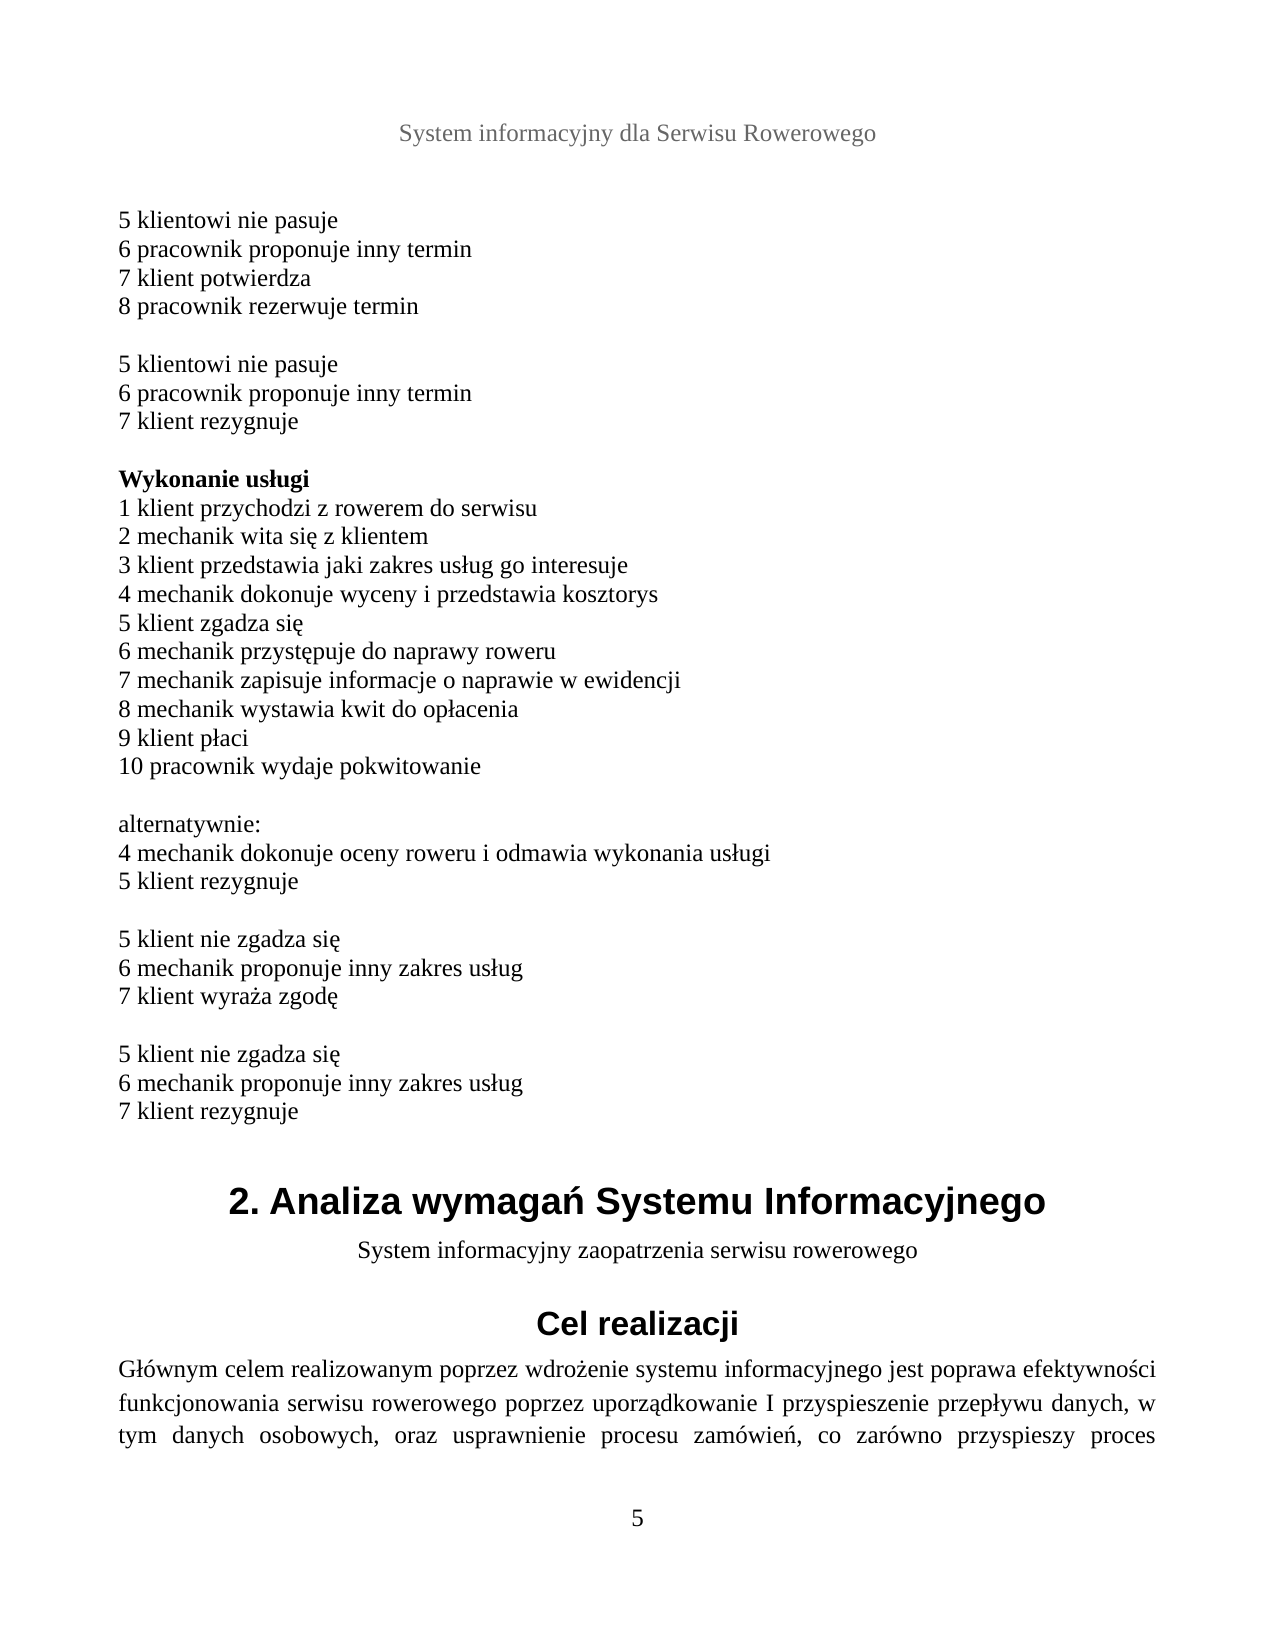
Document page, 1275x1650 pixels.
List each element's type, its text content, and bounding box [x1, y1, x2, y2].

text 5 klient nie zgadza się [118, 924, 1157, 953]
text 4 mechanik dokonuje oceny roweru i odmawia wykonania usługi [118, 838, 1157, 866]
text 4 mechanik dokonuje wyceny i przedstawia kosztorys [118, 579, 1157, 608]
text 8 pracownik rezerwuje termin [118, 291, 1157, 320]
text alternatywnie: [118, 809, 1157, 838]
text 6 mechanik przystępuje do naprawy roweru [118, 636, 1157, 665]
text 6 pracownik proponuje inny termin [118, 378, 1157, 406]
text Głównym celem realizowanym poprzez wdrożenie systemu informacyjnego jest poprawa efektywności funkcjonowania serwisu rowerowego poprzez uporządkowanie I przyspieszenie przepływu danych, w tym danych osobowych, oraz usprawnienie procesu zamówień, co zarówno przyspieszy proces [118, 1354, 1157, 1449]
text 1 klient przychodzi z rowerem do serwisu [118, 493, 1157, 521]
text 5 klientowi nie pasuje [118, 205, 1157, 234]
text 2 mechanik wita się z klientem [118, 521, 1157, 550]
text 5 klientowi nie pasuje [118, 349, 1157, 378]
text 7 klient potwierdza [118, 263, 1157, 291]
subtitle 2. Analiza wymagań Systemu Informacyjnego [118, 1179, 1157, 1222]
text 8 mechanik wystawia kwit do opłacenia [118, 694, 1157, 723]
text 6 mechanik proponuje inny zakres usług [118, 1068, 1157, 1096]
text 5 klient rezygnuje [118, 866, 1157, 895]
text 9 klient płaci [118, 723, 1157, 751]
text 7 klient wyraża zgodę [118, 981, 1157, 1010]
text 7 mechanik zapisuje informacje o naprawie w ewidencji [118, 665, 1157, 694]
text 7 klient rezygnuje [118, 406, 1157, 435]
subtitle Cel realizacji [118, 1303, 1157, 1342]
text 10 pracownik wydaje pokwitowanie [118, 751, 1157, 780]
text 3 klient przedstawia jaki zakres usług go interesuje [118, 550, 1157, 579]
text 5 klient nie zgadza się [118, 1039, 1157, 1068]
text 6 mechanik proponuje inny zakres usług [118, 953, 1157, 981]
text 7 klient rezygnuje [118, 1096, 1157, 1125]
text System informacyjny zaopatrzenia serwisu rowerowego [118, 1235, 1157, 1264]
text 5 klient zgadza się [118, 608, 1157, 636]
text 6 pracownik proponuje inny termin [118, 234, 1157, 263]
text Wykonanie usługi [118, 464, 1157, 493]
